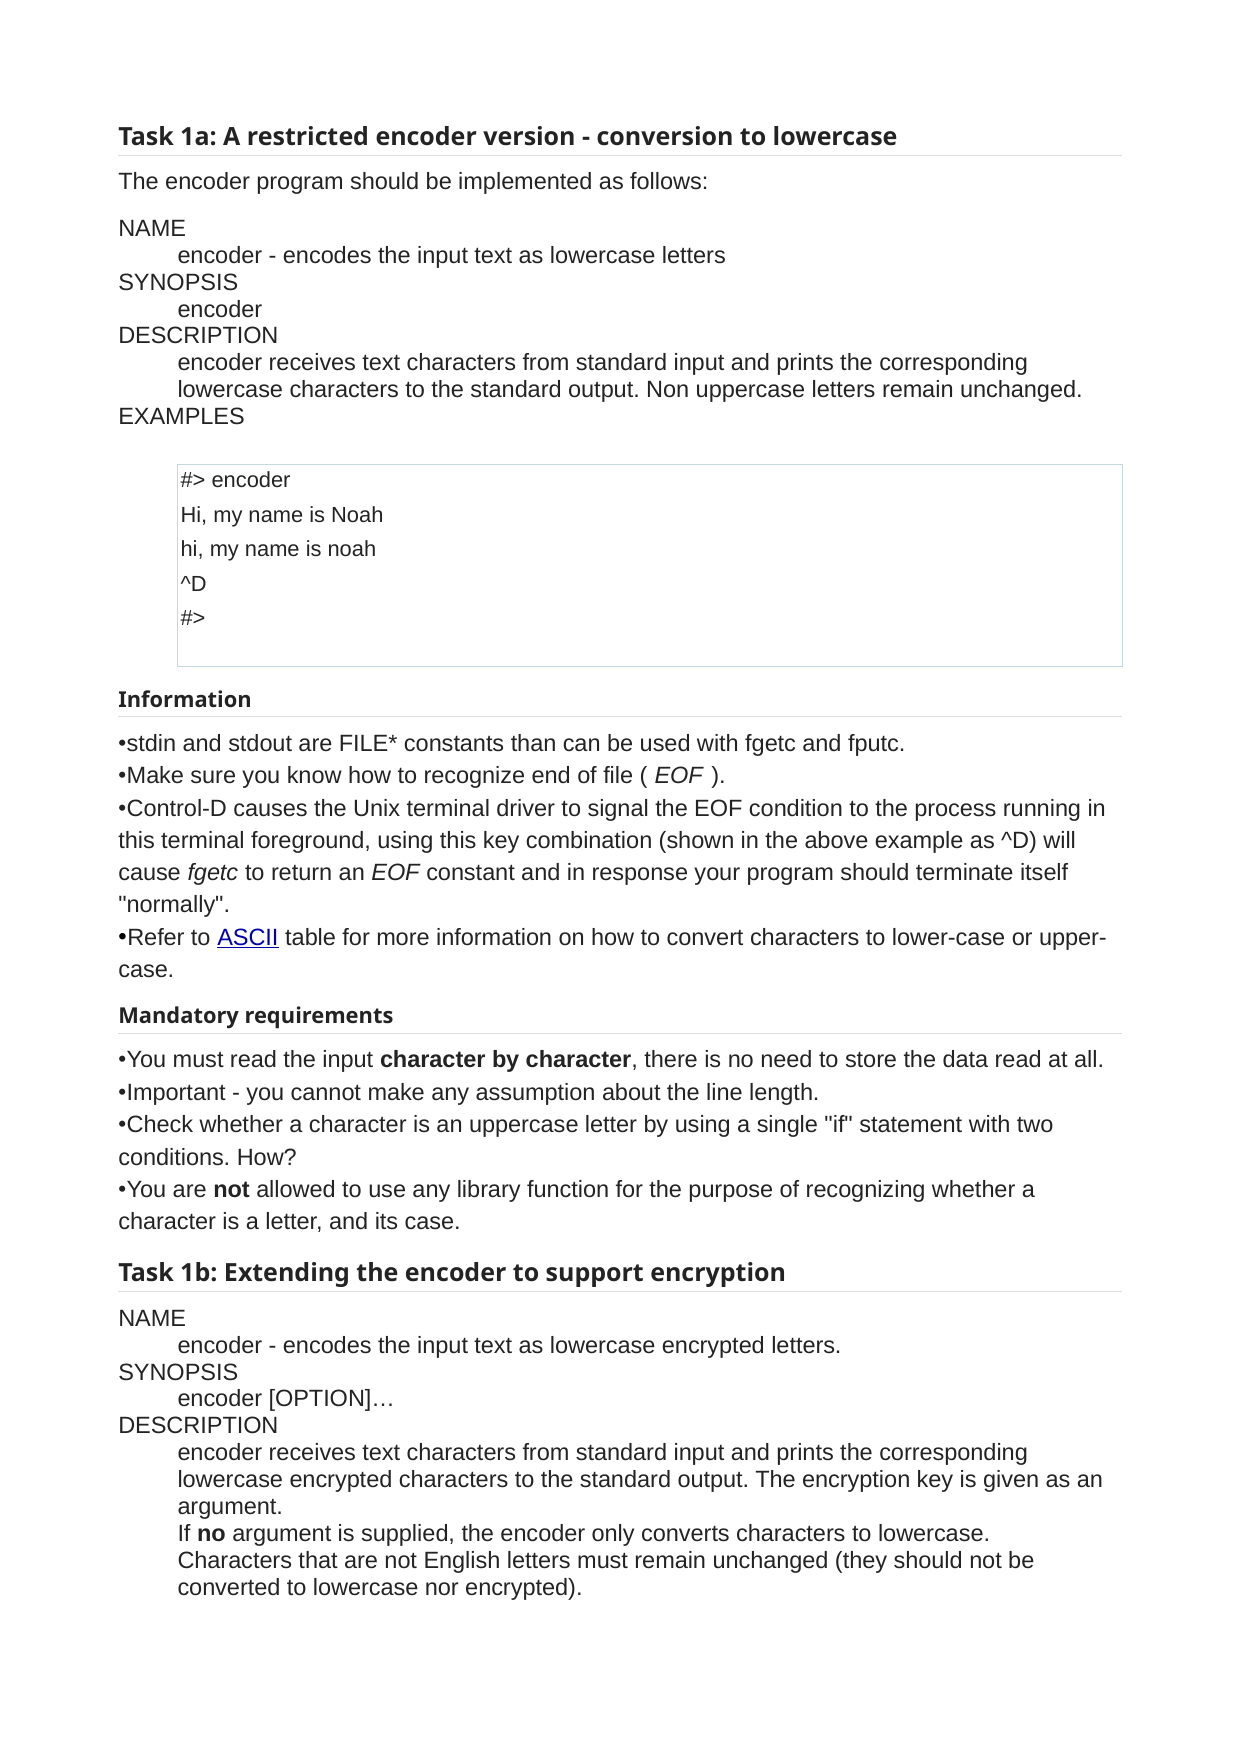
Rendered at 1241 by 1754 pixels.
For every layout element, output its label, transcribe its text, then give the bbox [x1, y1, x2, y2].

text The encoder program should be implemented as follows: [118, 168, 1122, 194]
list encoder - encodes the input text as lowercase encrypted letters. [177, 1331, 1122, 1358]
text Hi, my name is Noah [178, 498, 1122, 527]
subtitle Task 1a: A restricted encoder version - conversion to lowercase [118, 118, 1122, 155]
list encoder [OPTION]… [177, 1385, 1122, 1412]
text #> [178, 602, 1122, 630]
list encoder receives text characters from standard input and prints the corresponding lowercase encrypted characters to the standard output. The encryption key is given as an argument. If no argument is supplied, the encoder only converts characters to lowercase. Characters that are not English letters must remain unchanged (they should not be converted to lowercase nor encrypted). [177, 1438, 1122, 1600]
list stdin and stdout are FILE* constants than can be used with fgetc and fputc. [118, 729, 1122, 756]
list Refer to ASCII table for more information on how to convert characters to lower-case or upper-case. [118, 923, 1122, 983]
list Important - you cannot make any assumption about the line length. [118, 1078, 1122, 1105]
list encoder [177, 295, 1122, 322]
subtitle SYNOPSIS [118, 1358, 1122, 1385]
text #> encoder [178, 465, 1122, 492]
subtitle SYNOPSIS [118, 268, 1122, 295]
subtitle Task 1b: Extending the encoder to support encryption [118, 1254, 1122, 1291]
subtitle DESCRIPTION [118, 1412, 1122, 1438]
subtitle Mandatory requirements [118, 1001, 1122, 1033]
list Make sure you know how to recognize end of file ( EOF ). [118, 762, 1122, 789]
subtitle NAME [118, 214, 1122, 241]
subtitle NAME [118, 1304, 1122, 1331]
list Check whether a character is an uppercase letter by using a single "if" statement with two conditions. How? [118, 1111, 1122, 1170]
list encoder - encodes the input text as lowercase letters [177, 241, 1122, 268]
text hi, my name is noah [178, 533, 1122, 561]
subtitle DESCRIPTION [118, 322, 1122, 349]
list Control-D causes the Unix terminal driver to signal the EOF condition to the process running in this terminal foreground, using this key combination (shown in the above example as ^D) will cause fgetc to return an EOF constant and in response your program should terminate itself "normally". [118, 794, 1122, 918]
text ^D [178, 567, 1122, 596]
list You are not allowed to use any library function for the purpose of recognizing whether a character is a letter, and its case. [118, 1175, 1122, 1235]
list You must read the input character by character, there is no need to store the data read at all. [118, 1046, 1122, 1073]
subtitle EXAMPLES [118, 403, 1122, 429]
list encoder receives text characters from standard input and prints the corresponding lowercase characters to the standard output. Non uppercase letters remain unchanged. [177, 349, 1122, 403]
subtitle Information [118, 684, 1122, 716]
